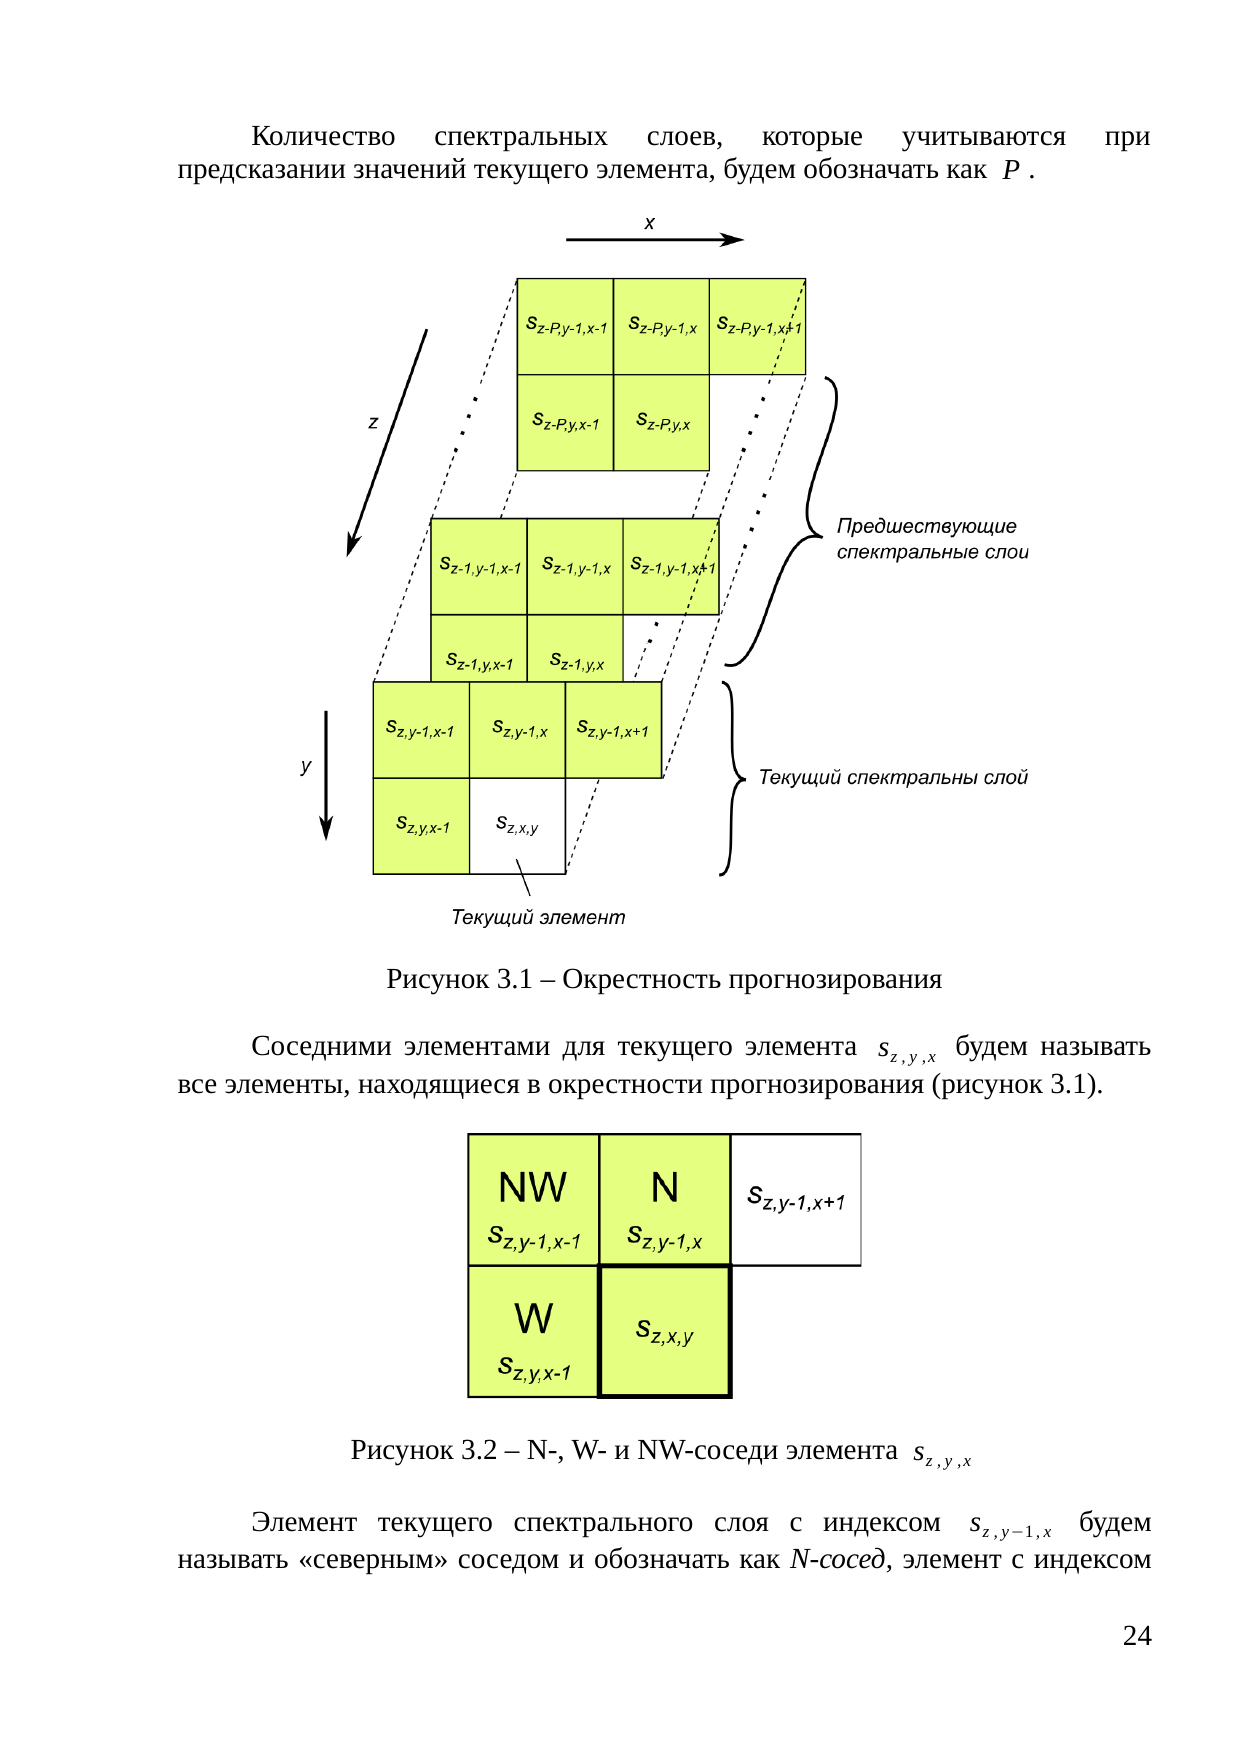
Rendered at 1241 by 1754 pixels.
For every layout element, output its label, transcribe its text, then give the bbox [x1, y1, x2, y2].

text Соседними элементами для текущего элемента будем называть все элементы, находящиеся в окрестности прогнозирования (рисунок 3.1). [177, 1028, 1152, 1100]
text Рисунок 3.1 – Окрестность прогнозирования [177, 961, 1152, 995]
text Рисунок 3.2 – N-, W- и NW-соседи элемента [177, 1432, 1152, 1470]
picture [300, 218, 1029, 928]
text Количество спектральных слоев, которые учитываются при предсказании значений текущего элемента, будем обозначать как . [177, 118, 1152, 185]
text Элемент текущего спектрального слоя с индексом будем называть «северным» соседом и обозначать как N-сосед, элемент с индексом будем называть «северо-западным» соседом и обозначать как NW-сосед, а элемент с индексом будем называть «западным» соседом и обозначать как W-сосед (рисунок 3.2). [177, 1504, 1152, 1575]
picture [467, 1133, 862, 1399]
